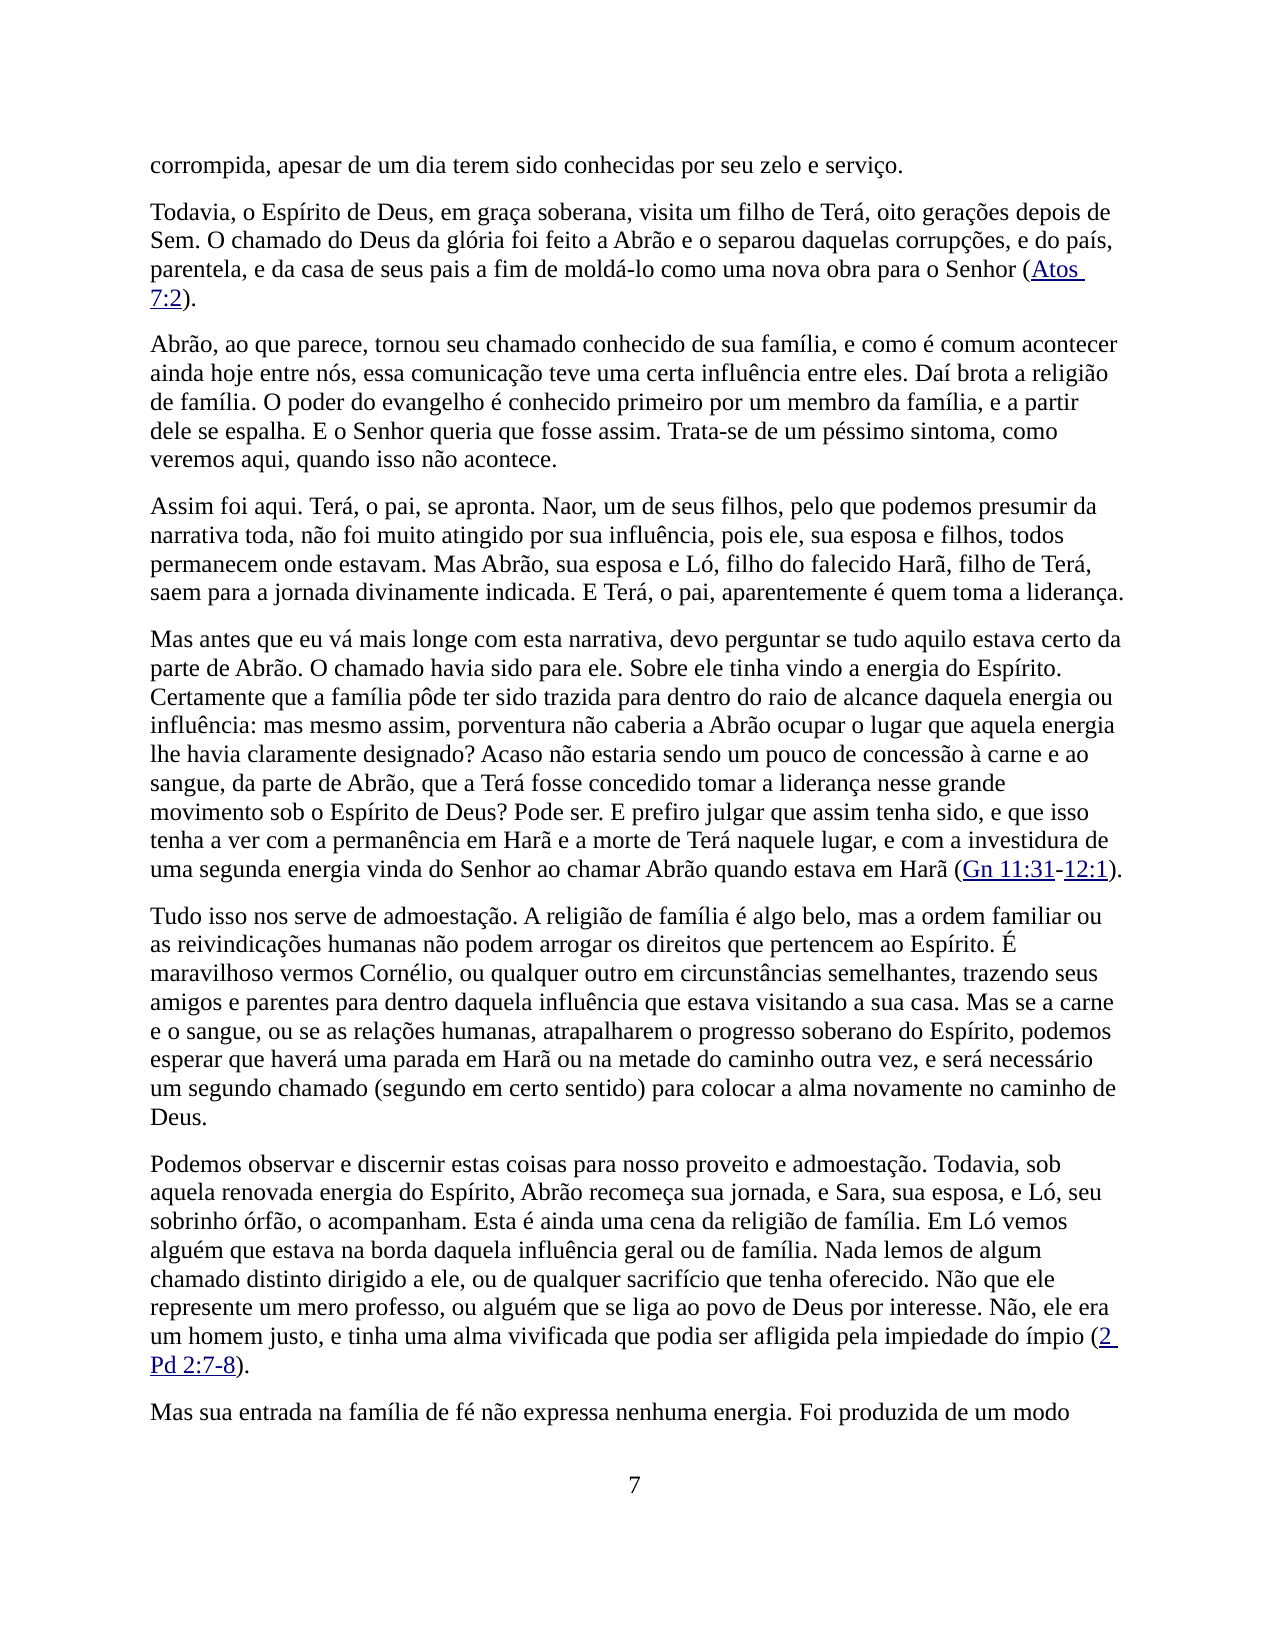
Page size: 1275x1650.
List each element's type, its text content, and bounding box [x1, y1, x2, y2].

text Assim foi aqui. Terá, o pai, se apronta. Naor, um de seus filhos, pelo que podemos presumir da narrativa toda, não foi muito atingido por sua influência, pois ele, sua esposa e filhos, todos permanecem onde estavam. Mas Abrão, sua esposa e Ló, filho do falecido Harã, filho de Terá, saem para a jornada divinamente indicada. E Terá, o pai, aparentemente é quem toma a liderança. [150, 491, 1125, 606]
text corrompida, apesar de um dia terem sido conhecidas por seu zelo e serviço. [150, 150, 1125, 179]
text Podemos observar e discernir estas coisas para nosso proveito e admoestação. Todavia, sob aquela renovada energia do Espírito, Abrão recomeça sua jornada, e Sara, sua esposa, e Ló, seu sobrinho órfão, o acompanham. Esta é ainda uma cena da religião de família. Em Ló vemos alguém que estava na borda daquela influência geral ou de família. Nada lemos de algum chamado distinto dirigido a ele, ou de qualquer sacrifício que tenha oferecido. Não que ele represente um mero professo, ou alguém que se liga ao povo de Deus por interesse. Não, ele era um homem justo, e tinha uma alma vivificada que podia ser afligida pela impiedade do ímpio (2 Pd 2:7-8). [150, 1149, 1125, 1379]
text Mas antes que eu vá mais longe com esta narrativa, devo perguntar se tudo aquilo estava certo da parte de Abrão. O chamado havia sido para ele. Sobre ele tinha vindo a energia do Espírito. Certamente que a família pôde ter sido trazida para dentro do raio de alcance daquela energia ou influência: mas mesmo assim, porventura não caberia a Abrão ocupar o lugar que aquela energia lhe havia claramente designado? Acaso não estaria sendo um pouco de concessão à carne e ao sangue, da parte de Abrão, que a Terá fosse concedido tomar a liderança nesse grande movimento sob o Espírito de Deus? Pode ser. E prefiro julgar que assim tenha sido, e que isso tenha a ver com a permanência em Harã e a morte de Terá naquele lugar, e com a investidura de uma segunda energia vinda do Senhor ao chamar Abrão quando estava em Harã (Gn 11:31-12:1). [150, 624, 1125, 883]
text Mas sua entrada na família de fé não expressa nenhuma energia. Foi produzida de um modo [150, 1397, 1125, 1425]
text Abrão, ao que parece, tornou seu chamado conhecido de sua família, e como é comum acontecer ainda hoje entre nós, essa comunicação teve uma certa influência entre eles. Daí brota a religião de família. O poder do evangelho é conhecido primeiro por um membro da família, e a partir dele se espalha. E o Senhor queria que fosse assim. Trata-se de um péssimo sintoma, como veremos aqui, quando isso não acontece. [150, 329, 1125, 473]
text Tudo isso nos serve de admoestação. A religião de família é algo belo, mas a ordem familiar ou as reivindicações humanas não podem arrogar os direitos que pertencem ao Espírito. É maravilhoso vermos Cornélio, ou qualquer outro em circunstâncias semelhantes, trazendo seus amigos e parentes para dentro daquela influência que estava visitando a sua casa. Mas se a carne e o sangue, ou se as relações humanas, atrapalharem o progresso soberano do Espírito, podemos esperar que haverá uma parada em Harã ou na metade do caminho outra vez, e será necessário um segundo chamado (segundo em certo sentido) para colocar a alma novamente no caminho de Deus. [150, 901, 1125, 1131]
text Todavia, o Espírito de Deus, em graça soberana, visita um filho de Terá, oito gerações depois de Sem. O chamado do Deus da glória foi feito a Abrão e o separou daquelas corrupções, e do país, parentela, e da casa de seus pais a fim de moldá-lo como uma nova obra para o Senhor (Atos 7:2). [150, 197, 1125, 312]
